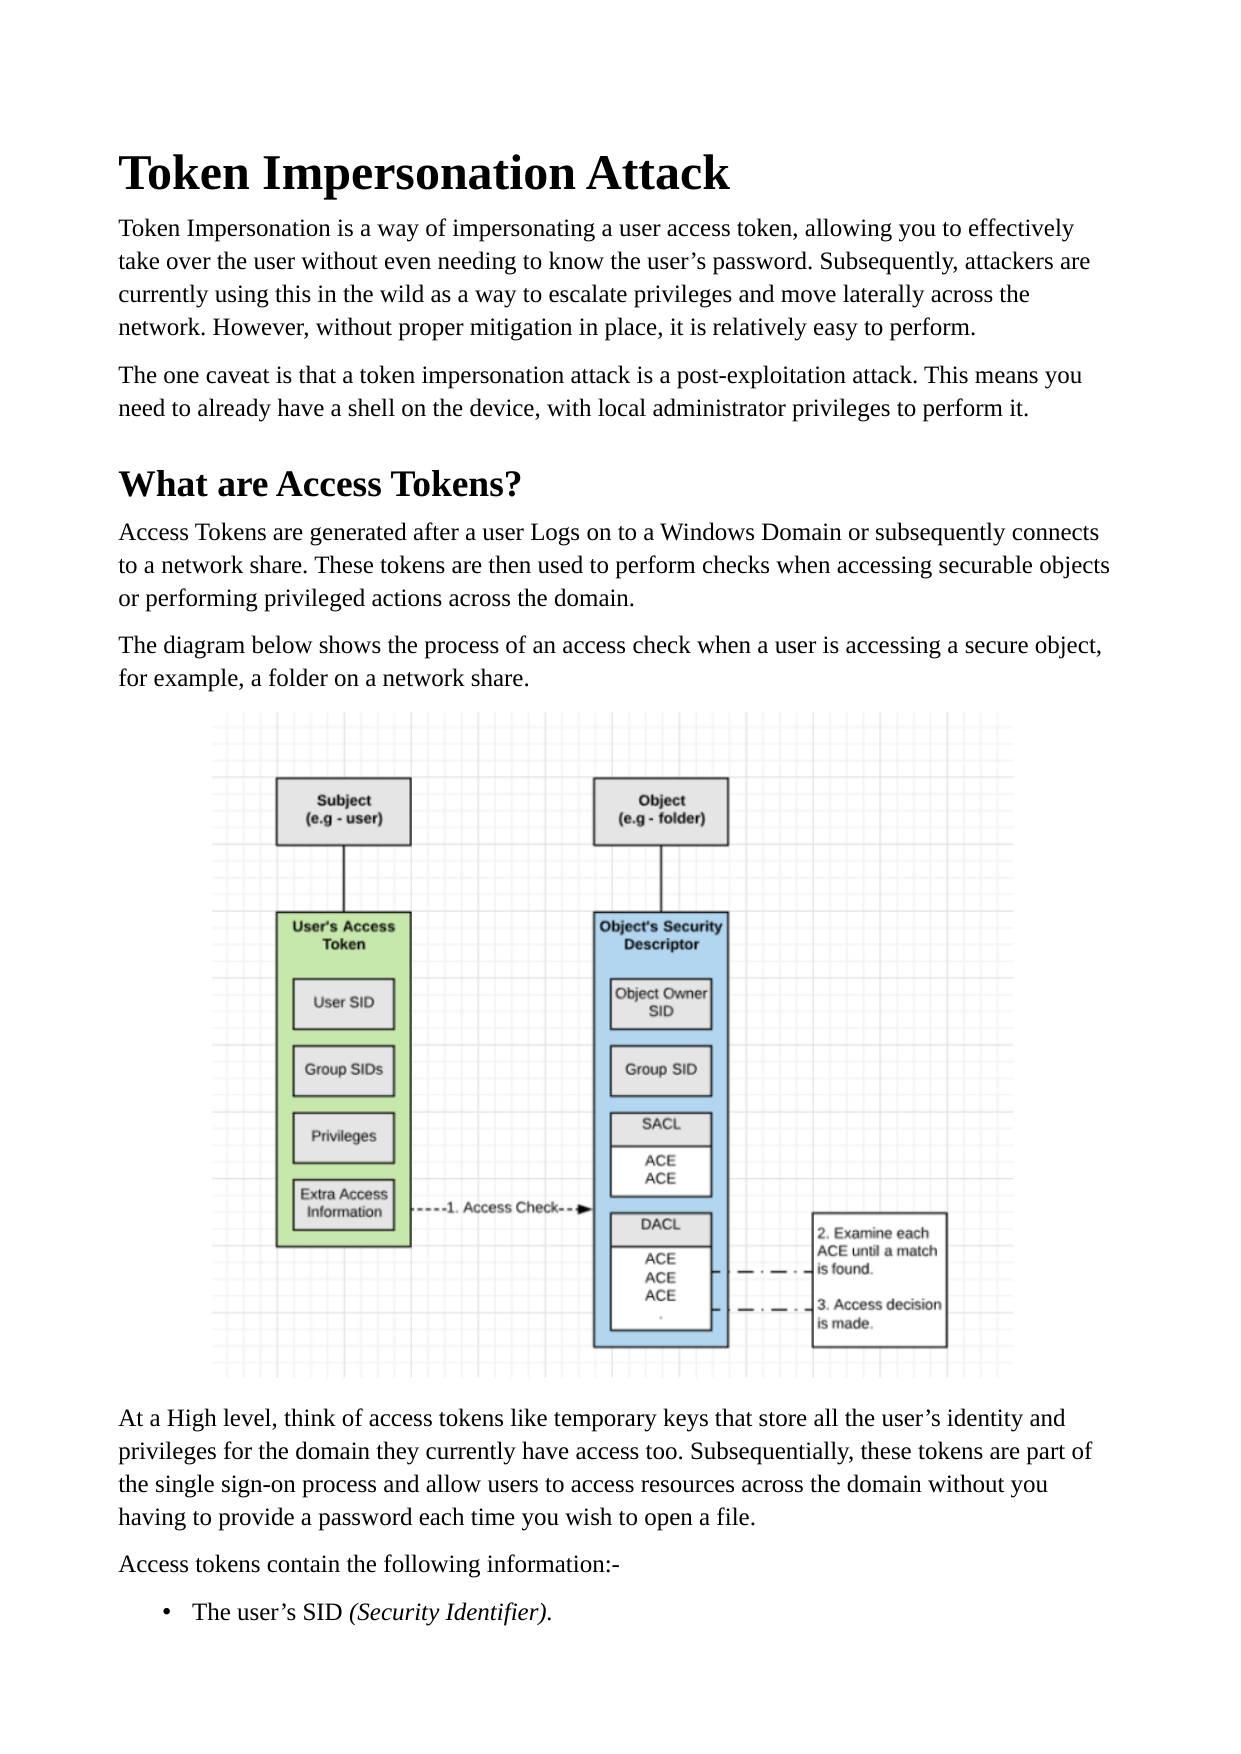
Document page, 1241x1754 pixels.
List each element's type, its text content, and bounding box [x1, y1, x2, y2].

subtitle Token Impersonation Attack [118, 143, 1122, 201]
text Access tokens contain the following information:- [118, 1549, 1122, 1578]
picture [211, 711, 1015, 1379]
list The user’s SID (Security Identifier). [162, 1597, 1122, 1626]
text The diagram below shows the process of an access check when a user is accessing a secure object, for example, a folder on a network share. [118, 631, 1122, 692]
text Token Impersonation is a way of impersonating a user access token, allowing you to effectively take over the user without even needing to know the user’s password. Subsequently, attackers are currently using this in the wild as a way to escalate privileges and move laterally across the network. However, without proper mitigation in place, it is relatively easy to perform. [118, 213, 1122, 341]
text The one caveat is that a token impersonation attack is a post-exploitation attack. This means you need to already have a shell on the device, with local administrator privileges to perform it. [118, 360, 1122, 422]
subtitle What are Access Tokens? [118, 461, 1122, 504]
text Access Tokens are generated after a user Logs on to a Windows Domain or subsequently connects to a network share. These tokens are then used to perform checks when accessing securable objects or performing privileged actions across the domain. [118, 517, 1122, 612]
text At a High level, think of access tokens like temporary keys that store all the user’s identity and privileges for the domain they currently have access too. Subsequentially, these tokens are part of the single sign-on process and allow users to access resources across the domain without you having to provide a password each time you wish to open a file. [118, 1403, 1122, 1531]
